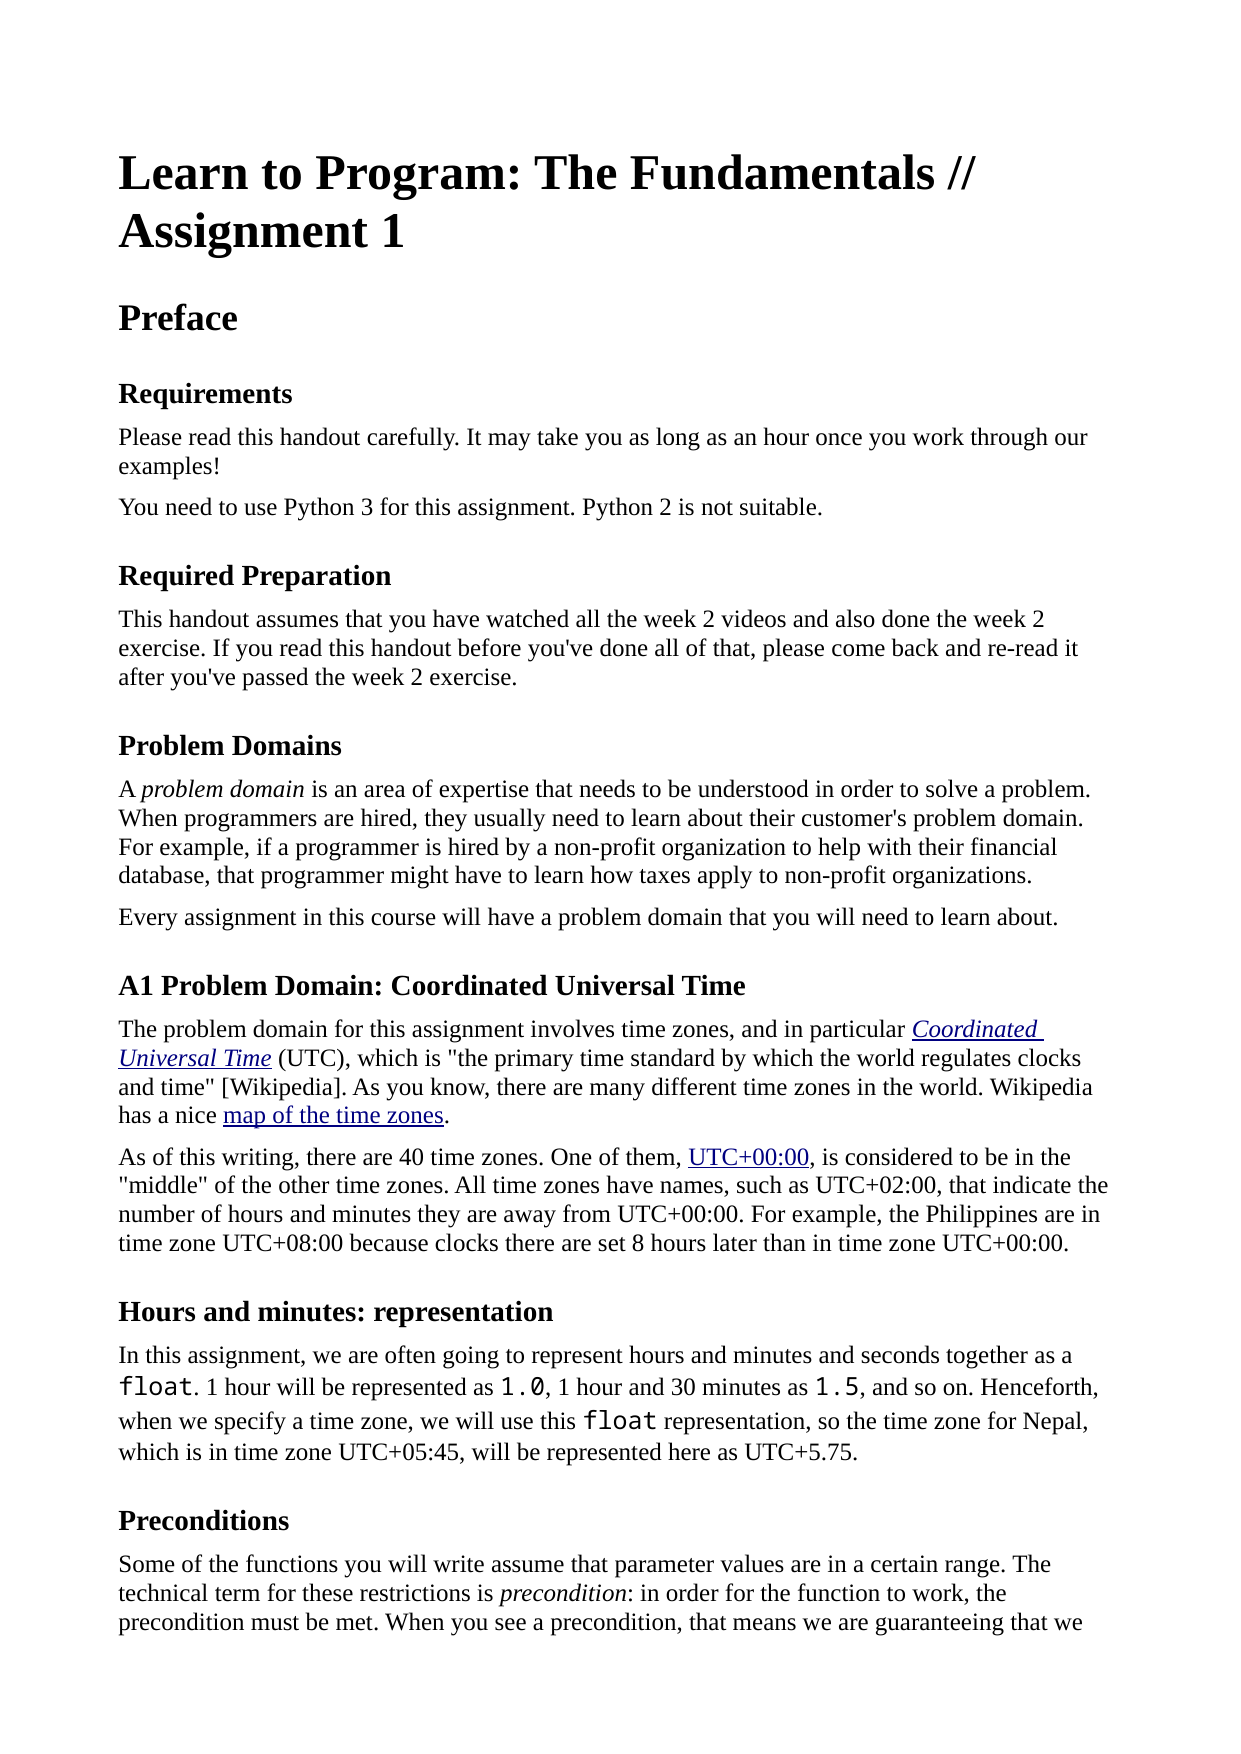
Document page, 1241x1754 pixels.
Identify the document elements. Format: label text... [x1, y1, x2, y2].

subtitle Problem Domains [118, 728, 1122, 762]
text Please read this handout carefully. It may take you as long as an hour once you work through our examples! [118, 422, 1122, 480]
subtitle Required Preparation [118, 558, 1122, 592]
text Every assignment in this course will have a problem domain that you will need to learn about. [118, 902, 1122, 931]
text The problem domain for this assignment involves time zones, and in particular Coordinated Universal Time (UTC), which is "the primary time standard by which the world regulates clocks and time" [Wikipedia]. As you know, there are many different time zones in the world. Wikipedia has a nice map of the time zones. [118, 1014, 1122, 1129]
subtitle Learn to Program: The Fundamentals // Assignment 1 [118, 143, 1122, 258]
subtitle Requirements [118, 376, 1122, 410]
subtitle Preface [118, 296, 1122, 339]
text This handout assumes that you have watched all the week 2 videos and also done the week 2 exercise. If you read this handout before you've done all of that, please come back and re-read it after you've passed the week 2 exercise. [118, 604, 1122, 691]
text As of this writing, there are 40 time zones. One of them, UTC+00:00, is considered to be in the "middle" of the other time zones. All time zones have names, such as UTC+02:00, that indicate the number of hours and minutes they are away from UTC+00:00. For example, the Philippines are in time zone UTC+08:00 because clocks there are set 8 hours later than in time zone UTC+00:00. [118, 1142, 1122, 1257]
text A problem domain is an area of expertise that needs to be understood in order to solve a problem. When programmers are hired, they usually need to learn about their customer's problem domain. For example, if a programmer is hired by a non-profit organization to help with their financial database, that programmer might have to learn how taxes apply to non-profit organizations. [118, 774, 1122, 889]
subtitle Preconditions [118, 1503, 1122, 1537]
text In this assignment, we are often going to represent hours and minutes and seconds together as a float. 1 hour will be represented as 1.0, 1 hour and 30 minutes as 1.5, and so on. Henceforth, when we specify a time zone, we will use this float representation, so the time zone for Nepal, which is in time zone UTC+05:45, will be represented here as UTC+5.75. [118, 1340, 1122, 1466]
text You need to use Python 3 for this assignment. Python 2 is not suitable. [118, 492, 1122, 521]
text Some of the functions you will write assume that parameter values are in a certain range. The technical term for these restrictions is precondition: in order for the function to work, the precondition must be met. When you see a precondition, that means we are guaranteeing that we [118, 1549, 1122, 1636]
subtitle A1 Problem Domain: Coordinated Universal Time [118, 968, 1122, 1002]
subtitle Hours and minutes: representation [118, 1294, 1122, 1328]
